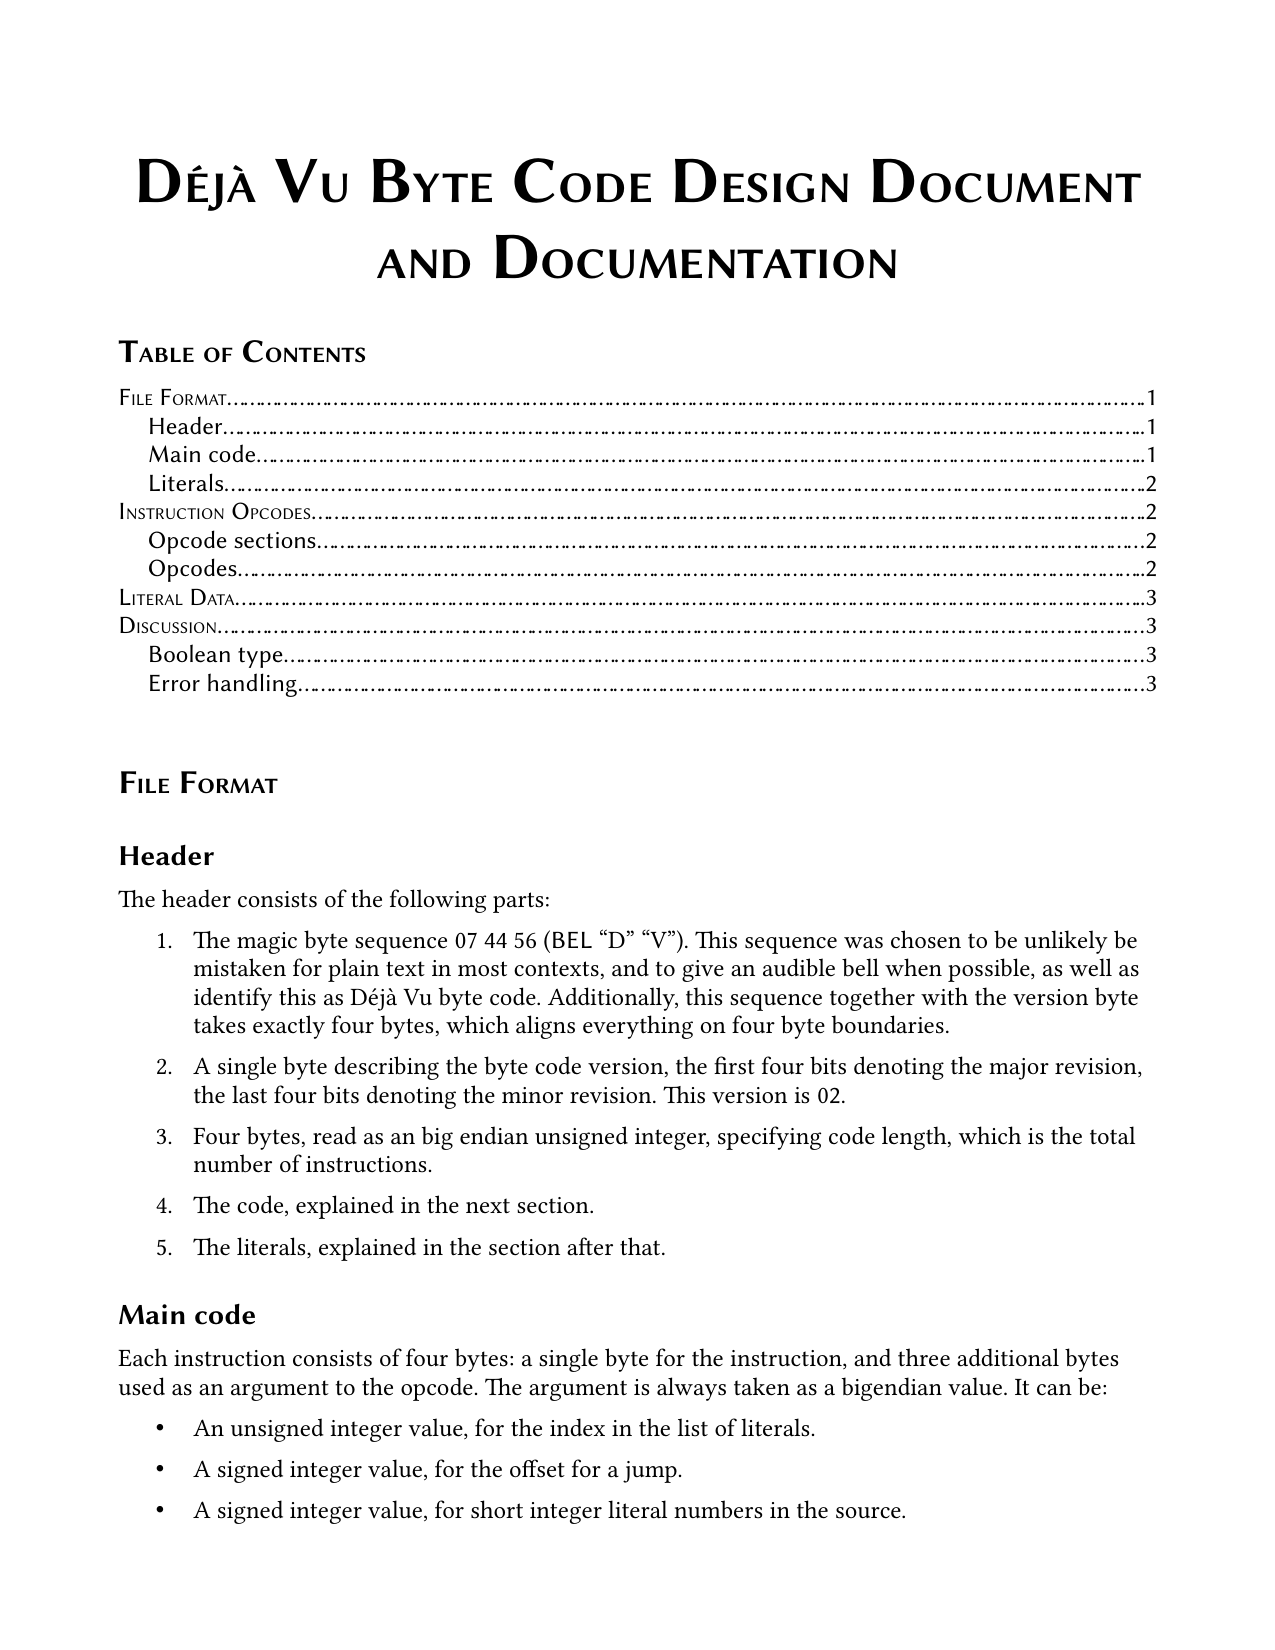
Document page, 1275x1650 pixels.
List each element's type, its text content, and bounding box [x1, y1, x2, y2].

text The header consists of the following parts: [118, 885, 1157, 913]
subtitle Table of Contents [118, 333, 1157, 371]
text Header 1 [148, 412, 1157, 440]
text Discussion 3 [118, 612, 1157, 640]
text Instruction Opcodes 2 [118, 497, 1157, 526]
list The code, explained in the next section. [156, 1192, 1157, 1220]
text Opcode sections 2 [148, 526, 1157, 554]
list A signed integer value, for the offset for a jump. [156, 1455, 1157, 1483]
text Each instruction consists of four bytes: a single byte for the instruction, and three additional bytes used as an argument to the opcode. The argument is always taken as a bigendian value. It can be: [118, 1344, 1157, 1401]
subtitle File Format [118, 763, 1157, 801]
list A single byte describing the byte code version, the first four bits denoting the major revision, the last four bits denoting the minor revision. This version is 02. [156, 1052, 1157, 1109]
list The literals, explained in the section after that. [156, 1233, 1157, 1261]
text Error handling 3 [148, 669, 1157, 697]
text Literal Data 3 [118, 583, 1157, 612]
text File Format 1 [118, 383, 1157, 412]
text Opcodes 2 [148, 554, 1157, 583]
list The magic byte sequence 07 44 56 (BEL “D” “V”). This sequence was chosen to be unlikely be mistaken for plain text in most contexts, and to give an audible bell when possible, as well as identify this as Déjà Vu byte code. Additionally, this sequence together with the version byte takes exactly four bytes, which aligns everything on four byte boundaries. [156, 926, 1157, 1040]
text Boolean type 3 [148, 640, 1157, 669]
title Déjà Vu Byte Code Design Document and Documentation [118, 143, 1157, 295]
list Four bytes, read as an big endian unsigned integer, specifying code length, which is the total number of instructions. [156, 1122, 1157, 1179]
list An unsigned integer value, for the index in the list of literals. [156, 1414, 1157, 1442]
text Literals 2 [148, 469, 1157, 497]
subtitle Main code [118, 1299, 1157, 1332]
list A signed integer value, for short integer literal numbers in the source. [156, 1496, 1157, 1524]
text Main code 1 [148, 440, 1157, 469]
subtitle Header [118, 839, 1157, 872]
